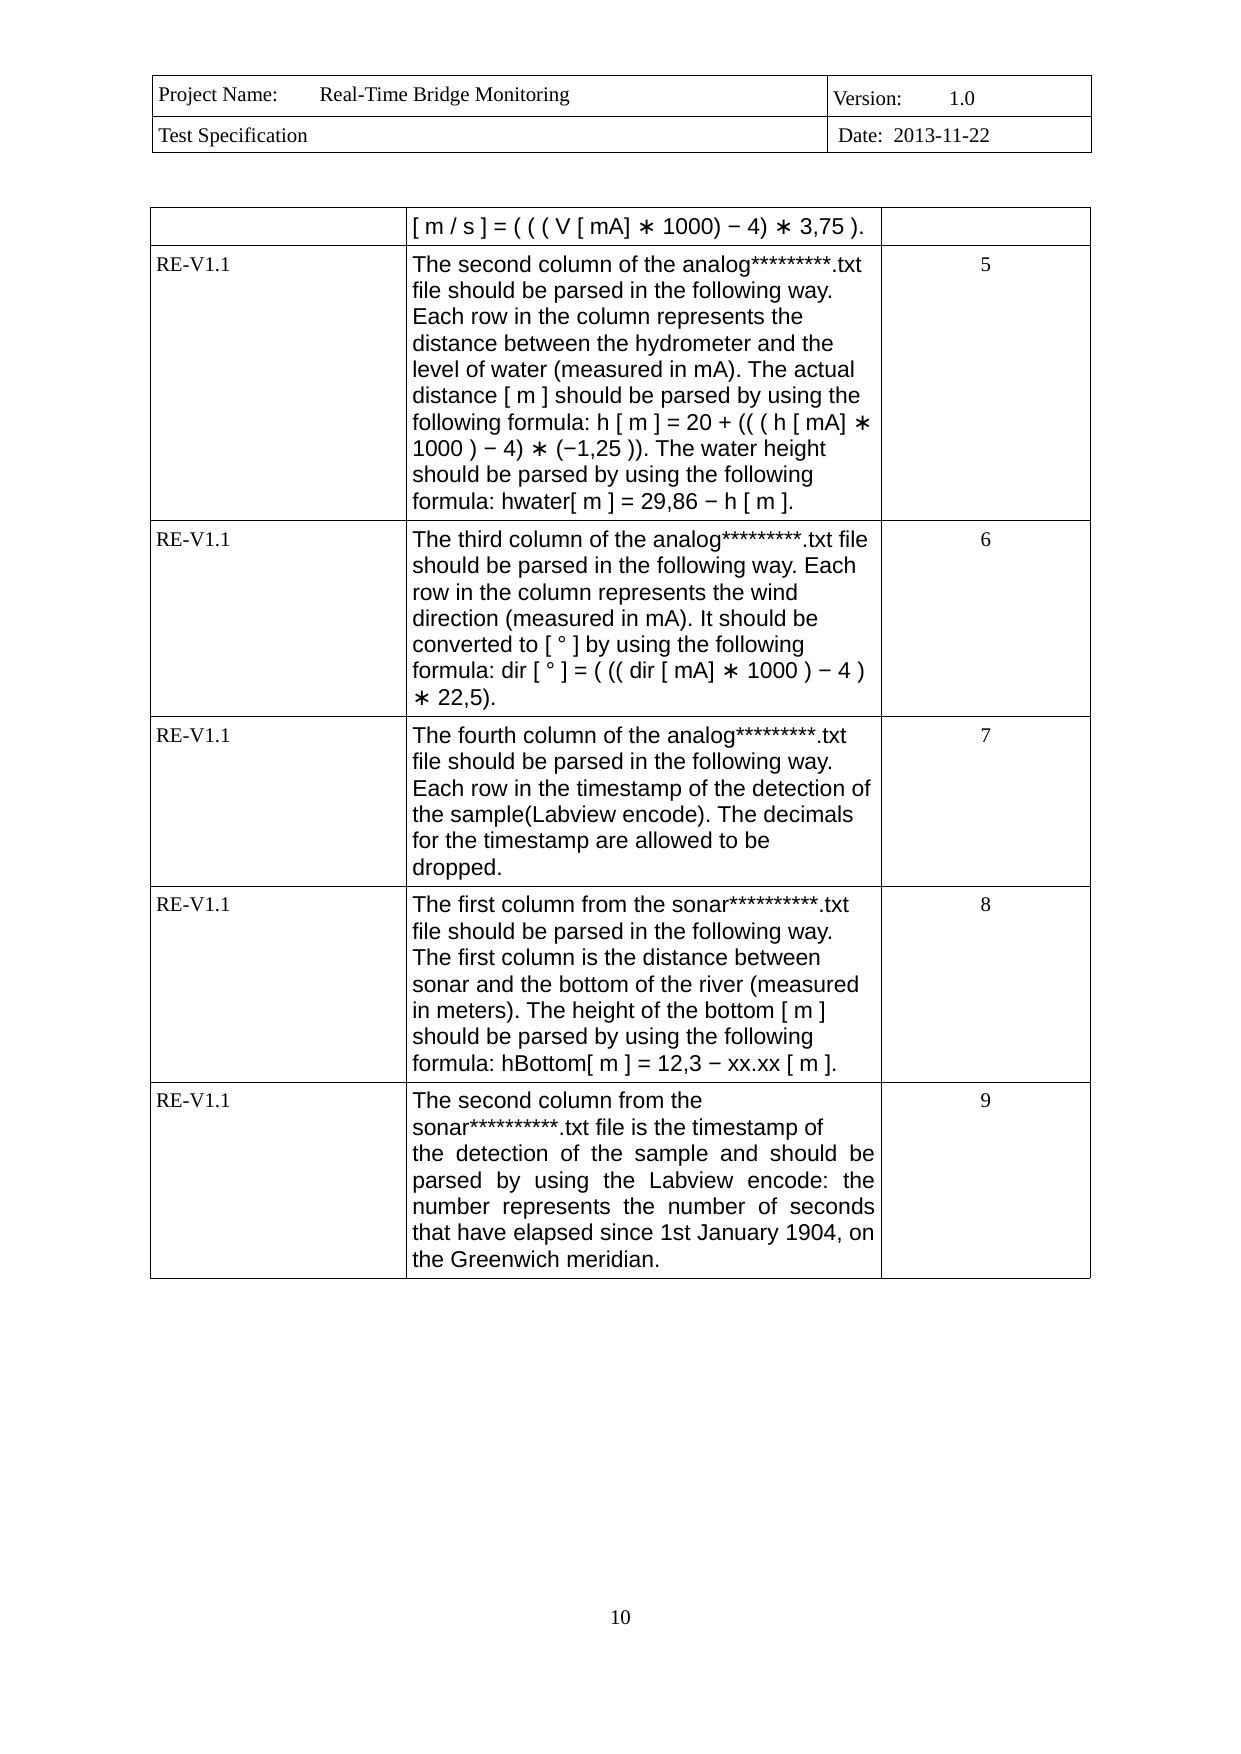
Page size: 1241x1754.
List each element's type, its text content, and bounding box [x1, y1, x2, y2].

table_cell RE-V1.1 [151, 717, 406, 886]
table_cell [ m / s ] = ( ( ( V [ mA] ∗ 1000) − 4) ∗ 3,75 ). [407, 208, 881, 245]
table_cell The second column from the sonar**********.txt file is the timestamp of the detection of the sample and should be parsed by using the Labview encode: the number represents the number of seconds that have elapsed since 1st January 1904, on the Greenwich meridian. [407, 1083, 881, 1278]
table_cell RE-V1.1 [151, 1083, 406, 1278]
table_cell The fourth column of the analog*********.txt file should be parsed in the following way. Each row in the timestamp of the detection of the sample(Labview encode). The decimals for the timestamp are allowed to be dropped. [407, 717, 881, 886]
table_cell The third column of the analog*********.txt file should be parsed in the following way. Each row in the column represents the wind direction (measured in mA). It should be converted to [ ° ] by using the following formula: dir [ ° ] = ( (( dir [ mA] ∗ 1000 ) − 4 ) ∗ 22,5). [407, 521, 881, 716]
table_cell 7 [882, 717, 1090, 886]
table_cell The second column of the analog*********.txt file should be parsed in the following way. Each row in the column represents the distance between the hydrometer and the level of water (measured in mA). The actual distance [ m ] should be parsed by using the following formula: h [ m ] = 20 + (( ( h [ mA] ∗ 1000 ) − 4) ∗ (−1,25 )). The water height should be parsed by using the following formula: hwater[ m ] = 29,86 − h [ m ]. [407, 246, 881, 520]
table_cell The first column from the sonar**********.txt file should be parsed in the following way. The first column is the distance between sonar and the bottom of the river (measured in meters). The height of the bottom [ m ] should be parsed by using the following formula: hBottom[ m ] = 12,3 − xx.xx [ m ]. [407, 887, 881, 1082]
table_cell [882, 208, 1090, 245]
table_cell 8 [882, 887, 1090, 1082]
table_cell 9 [882, 1083, 1090, 1278]
table_cell RE-V1.1 [151, 521, 406, 716]
table_cell 5 [882, 246, 1090, 520]
table_cell [151, 208, 406, 245]
table_cell RE-V1.1 [151, 887, 406, 1082]
table_cell RE-V1.1 [151, 246, 406, 520]
table_cell 6 [882, 521, 1090, 716]
